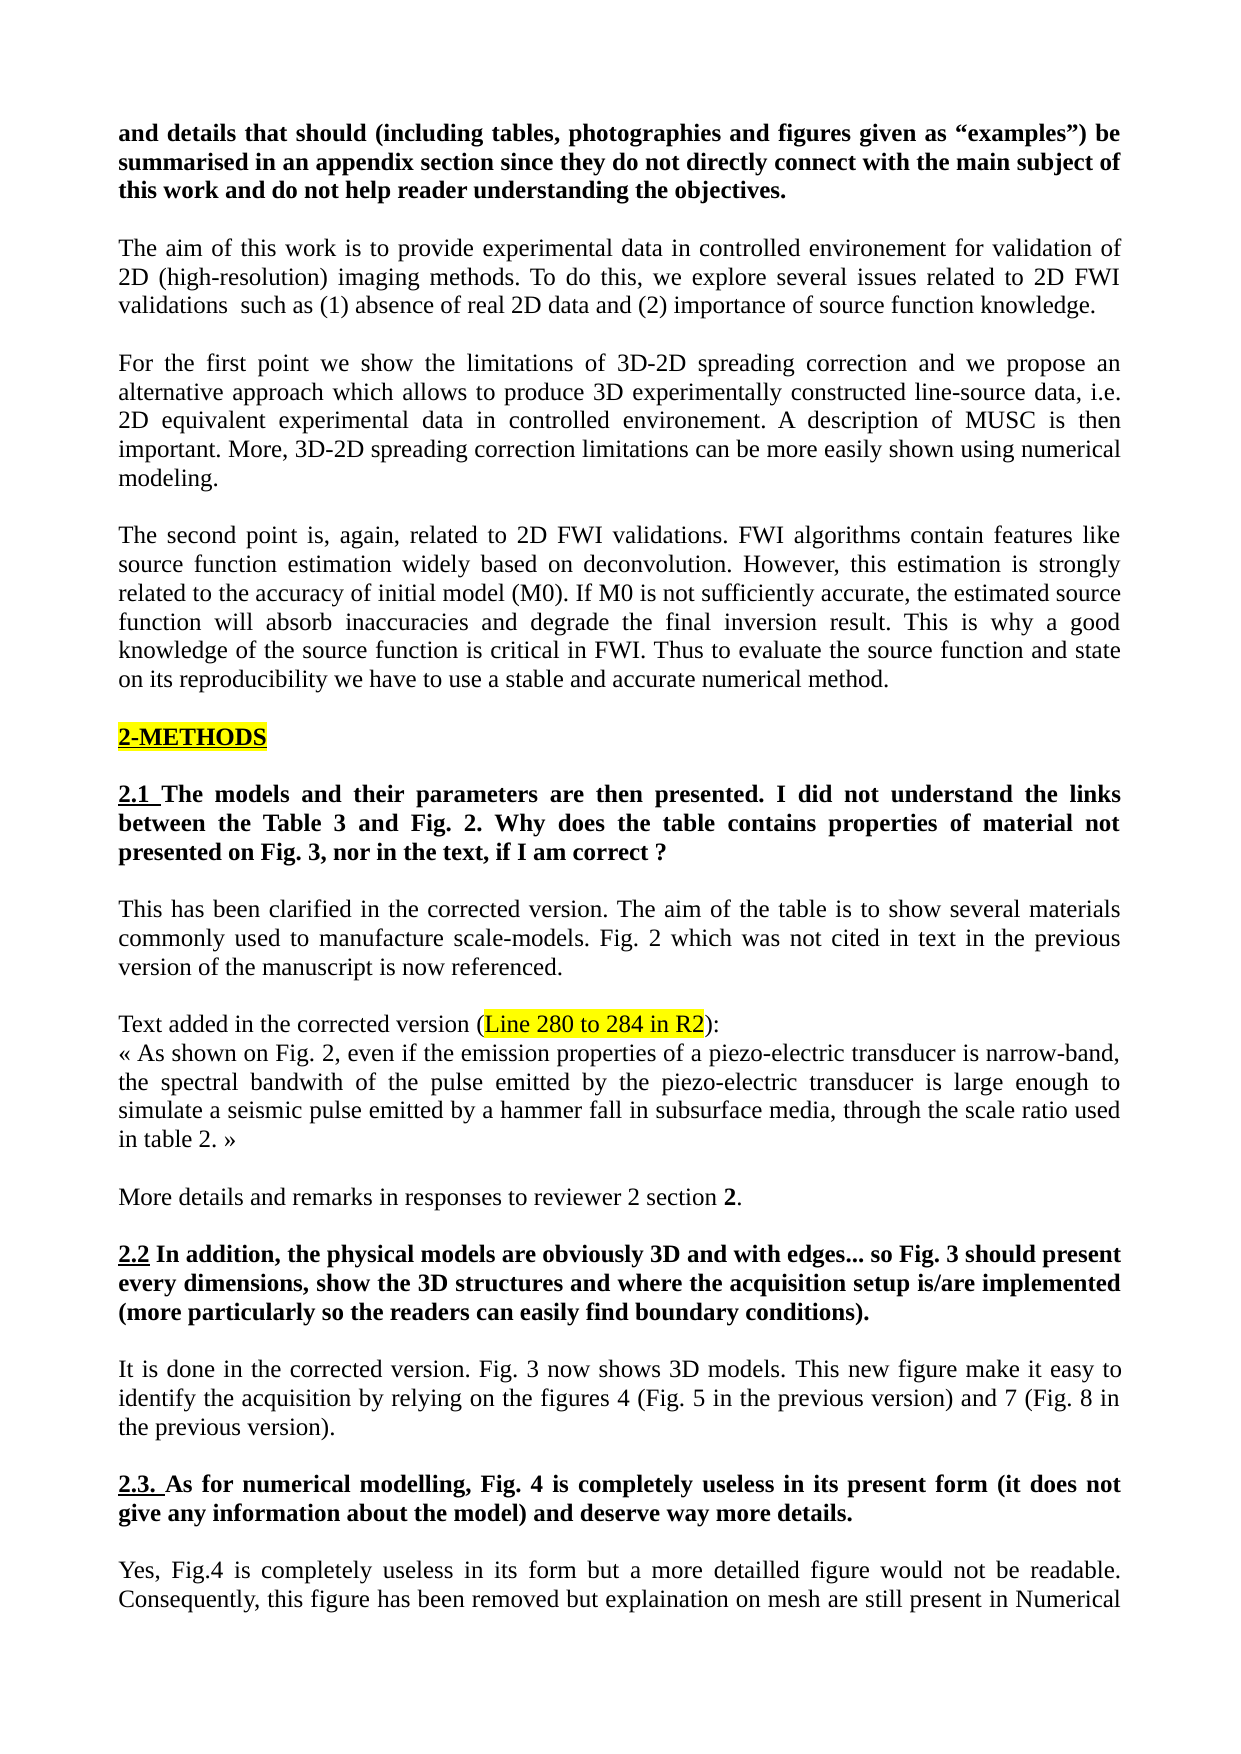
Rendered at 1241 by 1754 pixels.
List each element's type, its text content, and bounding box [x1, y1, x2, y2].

text The second point is, again, related to 2D FWI validations. FWI algorithms contain features like source function estimation widely based on deconvolution. However, this estimation is strongly related to the accuracy of initial model (M0). If M0 is not sufficiently accurate, the estimated source function will absorb inaccuracies and degrade the final inversion result. This is why a good knowledge of the source function is critical in FWI. Thus to evaluate the source function and state on its reproducibility we have to use a stable and accurate numerical method. [118, 521, 1122, 693]
text 2-METHODS [118, 722, 1122, 751]
text This has been clarified in the corrected version. The aim of the table is to show several materials commonly used to manufacture scale-models. Fig. 2 which was not cited in text in the previous version of the manuscript is now referenced. [118, 894, 1122, 981]
text and details that should (including tables, photographies and figures given as “examples”) be summarised in an appendix section since they do not directly connect with the main subject of this work and do not help reader understanding the objectives. [118, 118, 1122, 204]
text It is done in the corrected version. Fig. 3 now shows 3D models. This new figure make it easy to identify the acquisition by relying on the figures 4 (Fig. 5 in the previous version) and 7 (Fig. 8 in the previous version). [118, 1354, 1122, 1441]
text 2.1 The models and their parameters are then presented. I did not understand the links between the Table 3 and Fig. 2. Why does the table contains properties of material not presented on Fig. 3, nor in the text, if I am correct ? [118, 779, 1122, 866]
text « As shown on Fig. 2, even if the emission properties of a piezo-electric transducer is narrow-band, the spectral bandwith of the pulse emitted by the piezo-electric transducer is large enough to simulate a seismic pulse emitted by a hammer fall in subsurface media, through the scale ratio used in table 2. » [118, 1038, 1122, 1153]
text 2.2 In addition, the physical models are obviously 3D and with edges... so Fig. 3 should present every dimensions, show the 3D structures and where the acquisition setup is/are implemented (more particularly so the readers can easily find boundary conditions). [118, 1239, 1122, 1326]
text Text added in the corrected version (Line 280 to 284 in R2): [118, 1009, 1122, 1038]
text Yes, Fig.4 is completely useless in its form but a more detailled figure would not be readable. Consequently, this figure has been removed but explaination on mesh are still present in Numerical [118, 1556, 1122, 1613]
text For the first point we show the limitations of 3D-2D spreading correction and we propose an alternative approach which allows to produce 3D experimentally constructed line-source data, i.e. 2D equivalent experimental data in controlled environement. A description of MUSC is then important. More, 3D-2D spreading correction limitations can be more easily shown using numerical modeling. [118, 348, 1122, 492]
text The aim of this work is to provide experimental data in controlled environement for validation of 2D (high-resolution) imaging methods. To do this, we explore several issues related to 2D FWI validations such as (1) absence of real 2D data and (2) importance of source function knowledge. [118, 233, 1122, 319]
text 2.3. As for numerical modelling, Fig. 4 is completely useless in its present form (it does not give any information about the model) and deserve way more details. [118, 1469, 1122, 1527]
text More details and remarks in responses to reviewer 2 section 2. [118, 1182, 1122, 1211]
